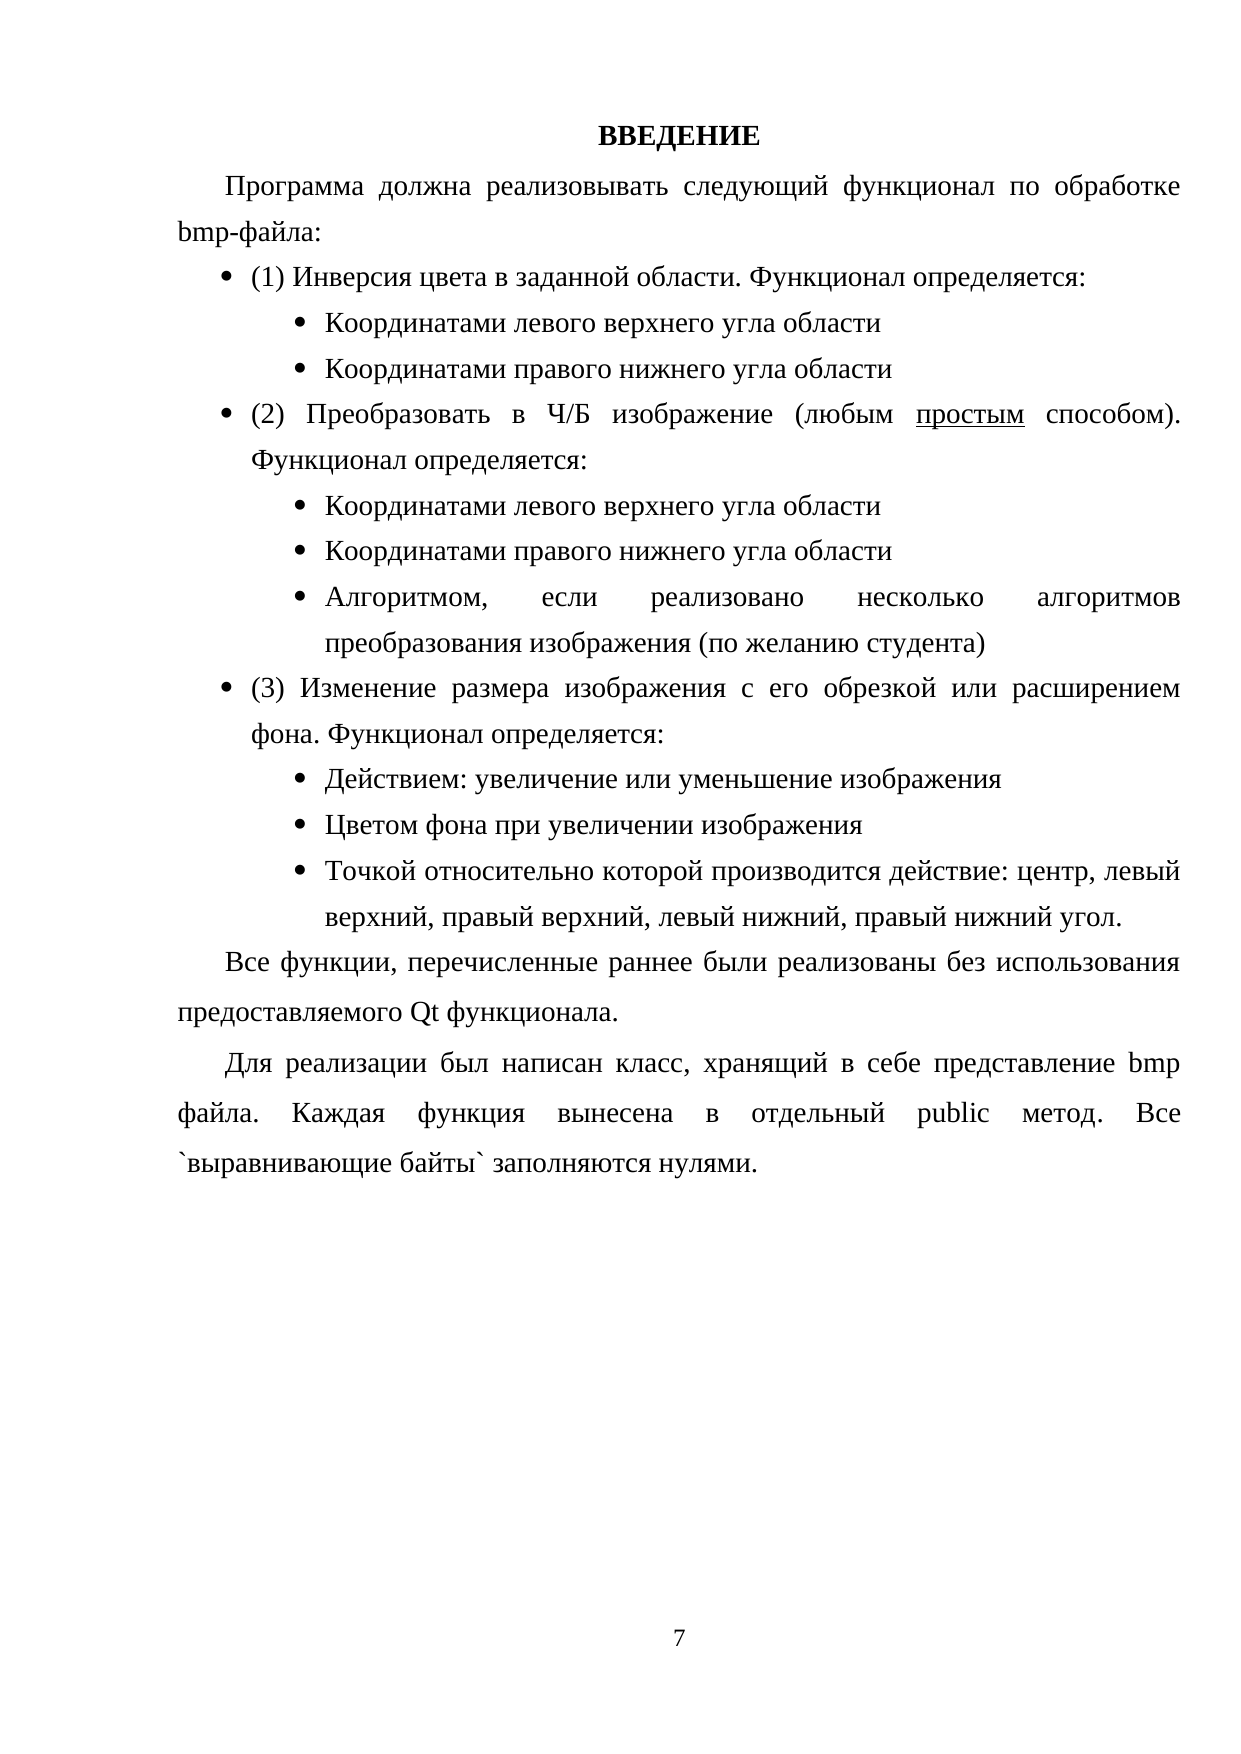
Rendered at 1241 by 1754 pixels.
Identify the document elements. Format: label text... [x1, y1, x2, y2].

list Координатами левого верхнего угла области [295, 305, 1181, 339]
text введение [177, 118, 1181, 152]
list Алгоритмом, если реализовано несколько алгоритмов преобразования изображения (по желанию студента) [295, 579, 1181, 658]
text Для реализации был написан класс, хранящий в себе представление bmp файла. Каждая функция вынесена в отдельный public метод. Все `выравнивающие байты` заполняются нулями. [177, 1045, 1181, 1179]
list (2) Преобразовать в Ч/Б изображение (любым простым способом). Функционал определяется: [221, 397, 1181, 476]
list Координатами правого нижнего угла области [295, 351, 1181, 384]
list Координатами правого нижнего угла области [295, 533, 1181, 567]
list (1) Инверсия цвета в заданной области. Функционал определяется: [221, 259, 1181, 293]
list Действием: увеличение или уменьшение изображения [295, 762, 1181, 795]
list Цветом фона при увеличении изображения [295, 807, 1181, 841]
list Координатами левого верхнего угла области [295, 488, 1181, 521]
text Программа должна реализовывать следующий функционал по обработке bmp-файла: [177, 168, 1181, 247]
list Точкой относительно которой производится действие: центр, левый верхний, правый верхний, левый нижний, правый нижний угол. [295, 853, 1181, 932]
text Все функции, перечисленные раннее были реализованы без использования предоставляемого Qt функционала. [177, 944, 1181, 1028]
list (3) Изменение размера изображения с его обрезкой или расширением фона. Функционал определяется: [221, 670, 1181, 749]
